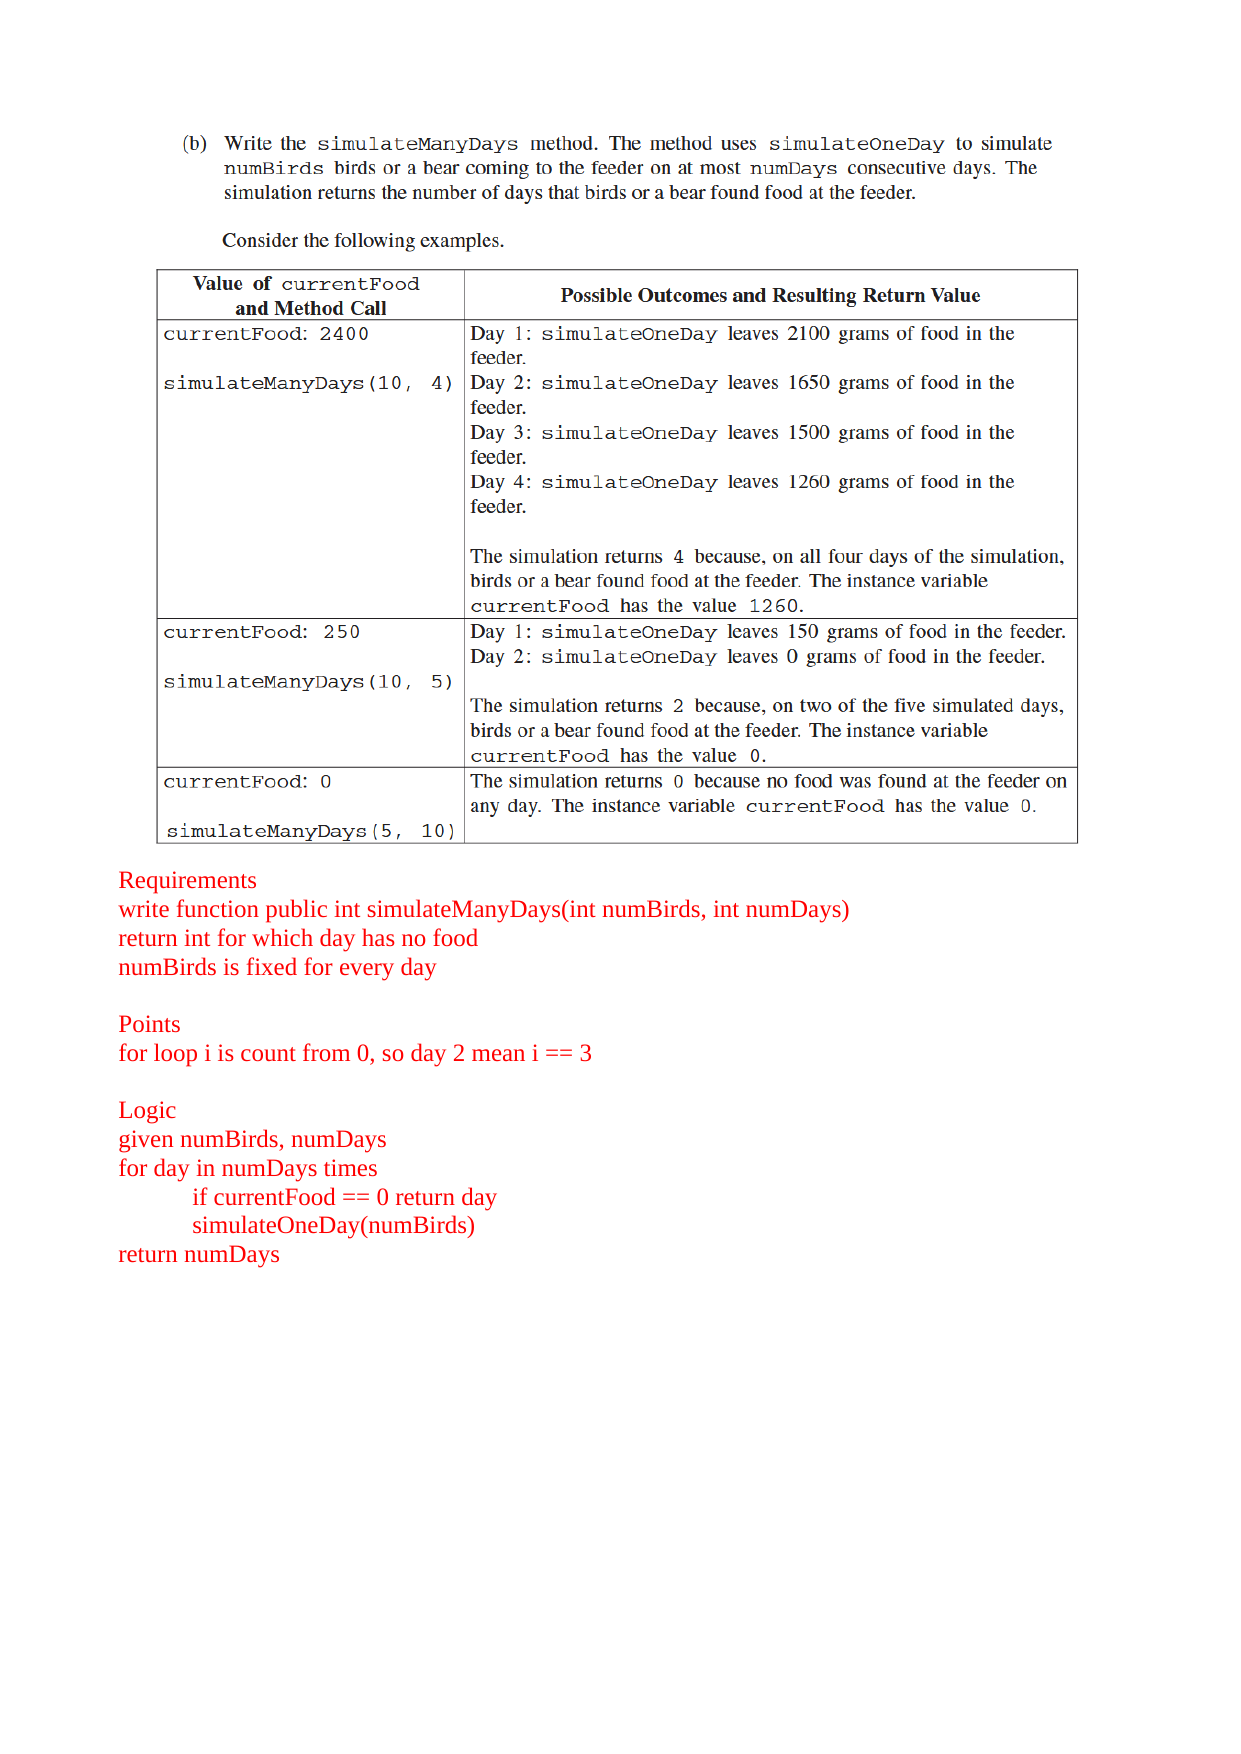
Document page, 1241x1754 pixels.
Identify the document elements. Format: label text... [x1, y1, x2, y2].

text Requirements [118, 866, 1122, 894]
text return int for which day has no food [118, 923, 1122, 952]
text for day in numDays times [118, 1153, 1122, 1182]
text given numBirds, numDays [118, 1124, 1122, 1153]
text simulateOneDay(numBirds) [118, 1210, 1122, 1239]
text Logic [118, 1095, 1122, 1124]
text write function public int simulateManyDays(int numBirds, int numDays) [118, 894, 1122, 923]
text for loop i is count from 0, so day 2 mean i == 3 [118, 1038, 1122, 1067]
picture [118, 118, 1123, 866]
text Points [118, 1009, 1122, 1038]
text if currentFood == 0 return day [118, 1182, 1122, 1210]
text numBirds is fixed for every day [118, 952, 1122, 980]
text return numDays [118, 1239, 1122, 1268]
